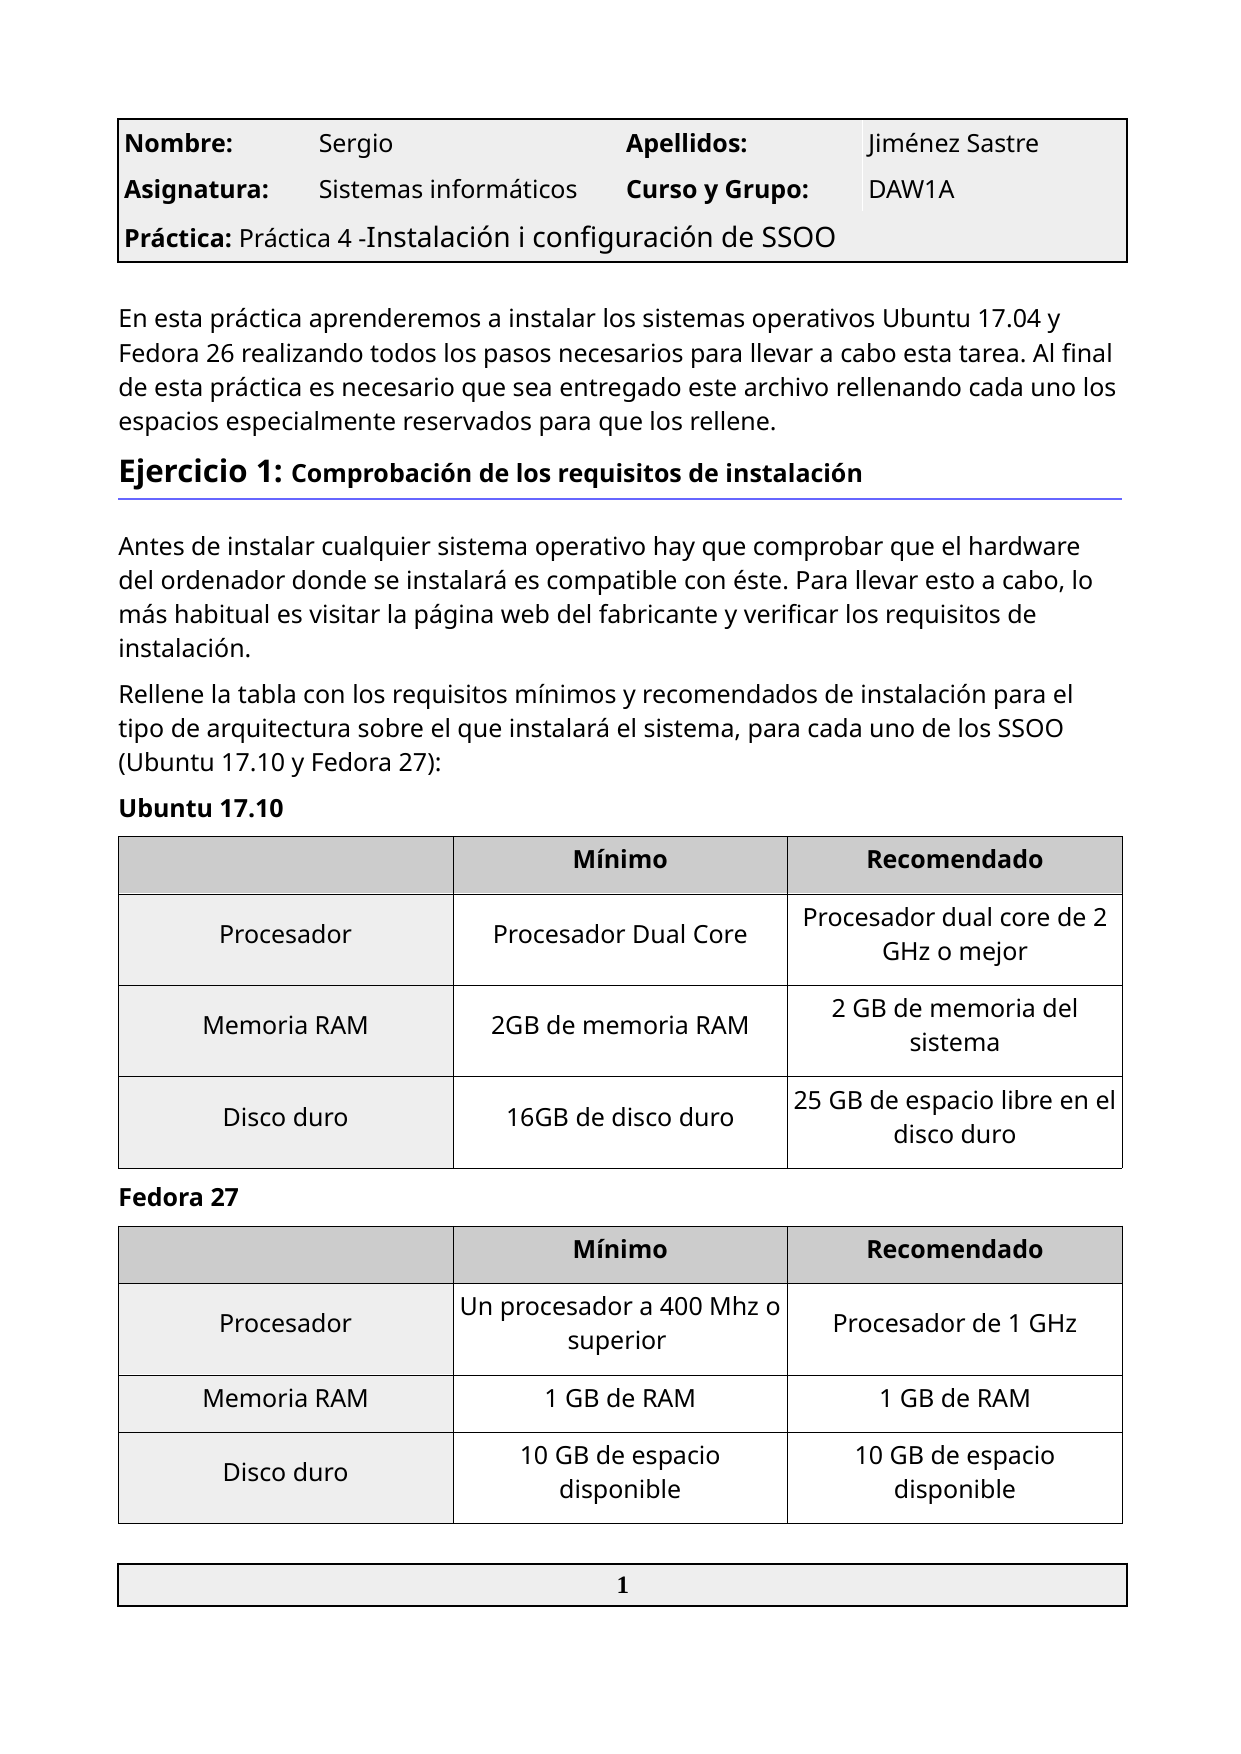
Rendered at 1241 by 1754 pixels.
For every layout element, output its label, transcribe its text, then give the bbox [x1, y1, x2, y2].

text Antes de instalar cualquier sistema operativo hay que comprobar que el hardware del ordenador donde se instalará es compatible con éste. Para llevar esto a cabo, lo más habitual es visitar la página web del fabricante y verificar los requisitos de instalación. [118, 528, 1122, 664]
table_cell 1 GB de RAM [788, 1376, 1122, 1432]
table_cell 1 GB de RAM [454, 1376, 787, 1432]
table_cell Procesador [119, 895, 453, 985]
table_header Recomendado [788, 837, 1122, 893]
text En esta práctica aprenderemos a instalar los sistemas operativos Ubuntu 17.04 y Fedora 26 realizando todos los pasos necesarios para llevar a cabo esta tarea. Al final de esta práctica es necesario que sea entregado este archivo rellenando cada uno los espacios especialmente reservados para que los rellene. [118, 301, 1122, 437]
text Rellene la tabla con los requisitos mínimos y recomendados de instalación para el tipo de arquitectura sobre el que instalará el sistema, para cada uno de los SSOO (Ubuntu 17.10 y Fedora 27): [118, 676, 1122, 778]
text Ejercicio 1: Comprobación de los requisitos de instalación [118, 449, 1122, 492]
table_cell Procesador de 1 GHz [788, 1284, 1122, 1374]
table_cell 10 GB de espacio disponible [788, 1433, 1122, 1523]
table_header Recomendado [788, 1227, 1122, 1283]
table_cell Disco duro [119, 1433, 453, 1523]
table_cell Procesador Dual Core [454, 895, 787, 985]
table_cell 2 GB de memoria del sistema [788, 986, 1122, 1076]
table_cell Procesador [119, 1284, 453, 1374]
table_cell 25 GB de espacio libre en el disco duro [788, 1077, 1122, 1168]
table_cell 2GB de memoria RAM [454, 986, 787, 1076]
text Ubuntu 17.10 [118, 790, 1122, 824]
table_cell 16GB de disco duro [454, 1077, 787, 1168]
table_cell 10 GB de espacio disponible [454, 1433, 787, 1523]
table_cell Un procesador a 400 Mhz o superior [454, 1284, 787, 1374]
table_header [119, 1227, 453, 1283]
table_header Mínimo [454, 837, 787, 893]
text Fedora 27 [118, 1180, 1122, 1214]
table_cell Memoria RAM [119, 986, 453, 1076]
table_header [119, 837, 453, 893]
table_header Mínimo [454, 1227, 787, 1283]
table_cell Procesador dual core de 2 GHz o mejor [788, 895, 1122, 985]
table_cell Memoria RAM [119, 1376, 453, 1432]
table_cell Disco duro [119, 1077, 453, 1168]
table_header [118, 500, 1122, 528]
